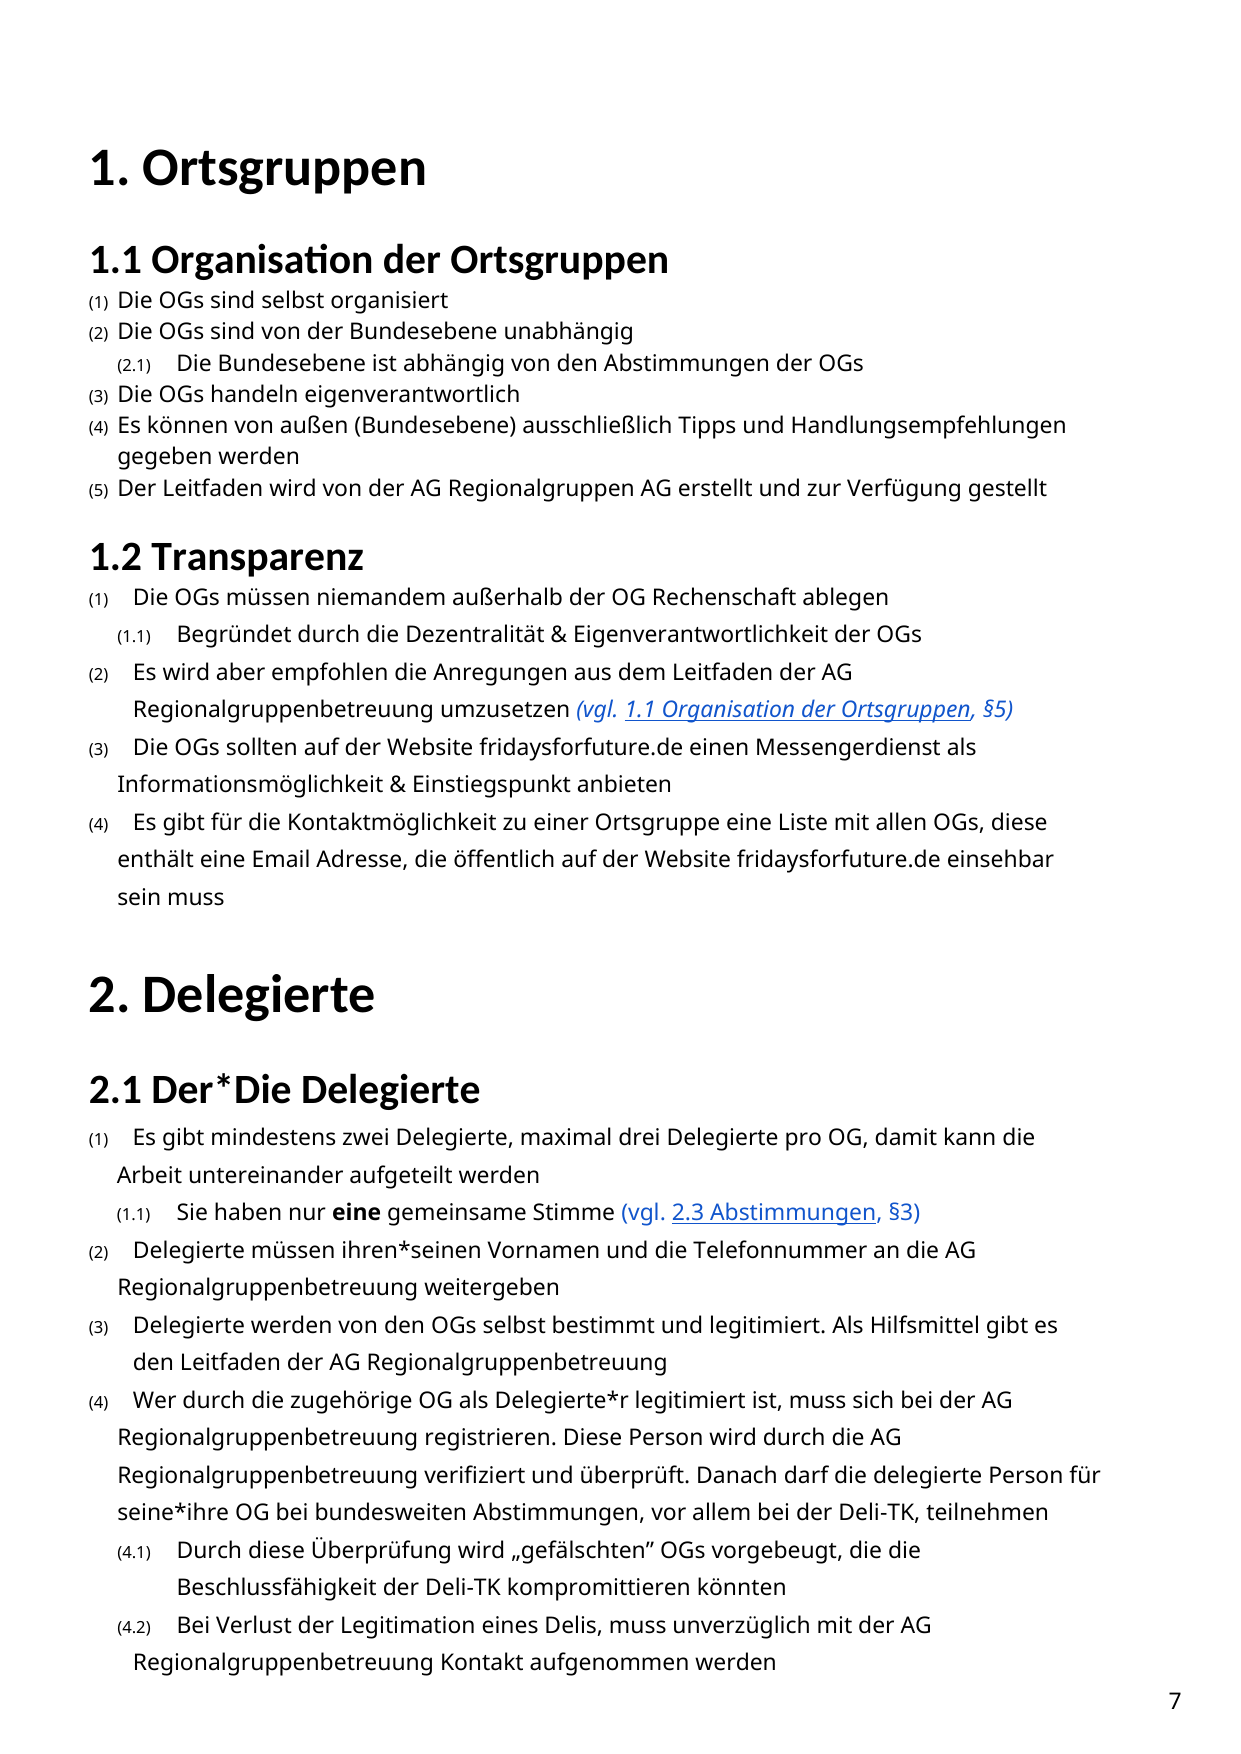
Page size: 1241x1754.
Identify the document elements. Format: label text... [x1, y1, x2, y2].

subtitle 1.2 Transparenz [88, 530, 1181, 581]
text (5) Der Leitfaden wird von der AG Regionalgruppen AG erstellt und zur Verfügung gestellt [88, 471, 1181, 503]
text (3) Die OGs sollten auf der Website fridaysforfuture.de einen Messengerdienst als Informationsmöglichkeit & Einstiegspunkt anbieten [88, 731, 1181, 799]
text (2) Die OGs sind von der Bundesebene unabhängig [88, 315, 1181, 346]
text (4.2) Bei Verlust der Legitimation eines Delis, muss unverzüglich mit der AG Regionalgruppenbetreuung Kontakt aufgenommen werden [88, 1609, 1181, 1678]
text (1) Es gibt mindestens zwei Delegierte, maximal drei Delegierte pro OG, damit kann die Arbeit untereinander aufgeteilt werden [88, 1121, 1181, 1190]
subtitle 2. Delegierte [88, 960, 1181, 1026]
text (1.1) Sie haben nur eine gemeinsame Stimme (vgl. 2.3 Abstimmungen, §3) [88, 1196, 1181, 1228]
text (2) Delegierte müssen ihren*seinen Vornamen und die Telefonnummer an die AG Regionalgruppenbetreuung weitergeben [88, 1234, 1181, 1303]
text (3) Die OGs handeln eigenverantwortlich [88, 378, 1181, 409]
text (1) Die OGs müssen niemandem außerhalb der OG Rechenschaft ablegen [88, 581, 1181, 612]
text (2) Es wird aber empfohlen die Anregungen aus dem Leitfaden der AG Regionalgruppenbetreuung umzusetzen (vgl. 1.1 Organisation der Ortsgruppen, §5) [88, 656, 1181, 724]
text (4.1) Durch diese Überprüfung wird „gefälschten” OGs vorgebeugt, die die Beschlussfähigkeit der Deli-TK kompromittieren könnten [88, 1534, 1181, 1603]
text (4) Es gibt für die Kontaktmöglichkeit zu einer Ortsgruppe eine Liste mit allen OGs, diese enthält eine Email Adresse, die öffentlich auf der Website fridaysforfuture.de einsehbar sein muss [88, 806, 1181, 912]
text (3) Delegierte werden von den OGs selbst bestimmt und legitimiert. Als Hilfsmittel gibt es den Leitfaden der AG Regionalgruppenbetreuung [88, 1309, 1181, 1378]
text (4) Es können von außen (Bundesebene) ausschließlich Tipps und Handlungsempfehlungen gegeben werden [88, 409, 1181, 471]
subtitle 2.1 Der*Die Delegierte [88, 1063, 1181, 1114]
text (1) Die OGs sind selbst organisiert [88, 284, 1181, 315]
text (1.1) Begründet durch die Dezentralität & Eigenverantwortlichkeit der OGs [88, 618, 1181, 649]
text (4) Wer durch die zugehörige OG als Delegierte*r legitimiert ist, muss sich bei der AG Regionalgruppenbetreuung registrieren. Diese Person wird durch die AG Regionalgruppenbetreuung verifiziert und überprüft. Danach darf die delegierte Person für seine*ihre OG bei bundesweiten Abstimmungen, vor allem bei der Deli-TK, teilnehmen [88, 1384, 1181, 1528]
text (2.1) Die Bundesebene ist abhängig von den Abstimmungen der OGs [88, 346, 1181, 378]
subtitle 1. Ortsgruppen [88, 133, 1181, 199]
subtitle 1.1 Organisation der Ortsgruppen [88, 233, 1181, 284]
